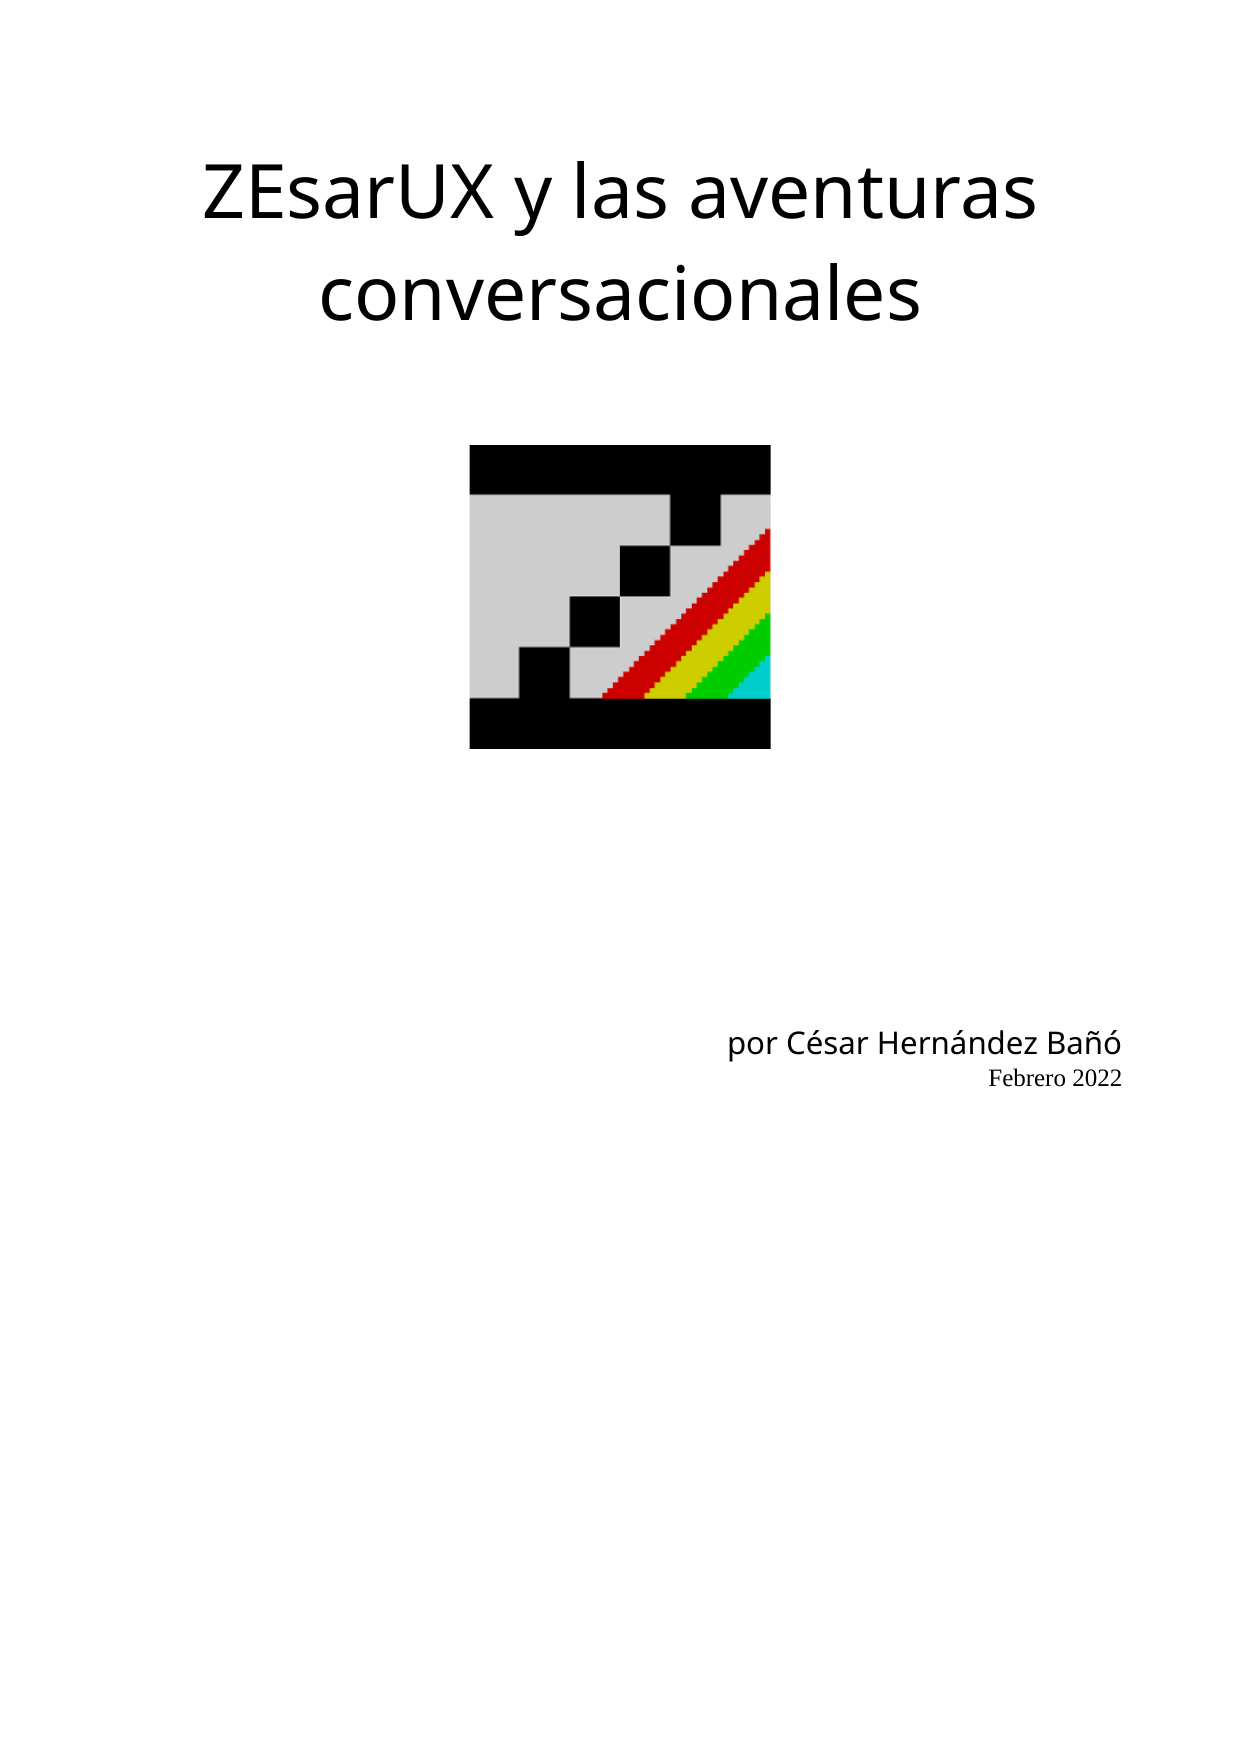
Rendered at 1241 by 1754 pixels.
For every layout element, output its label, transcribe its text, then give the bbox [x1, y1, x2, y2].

picture [469, 445, 771, 749]
text por César Hernández Bañó Febrero 2022 [118, 1021, 1122, 1092]
text ZEsarUX y las aventuras conversacionales [118, 138, 1122, 343]
